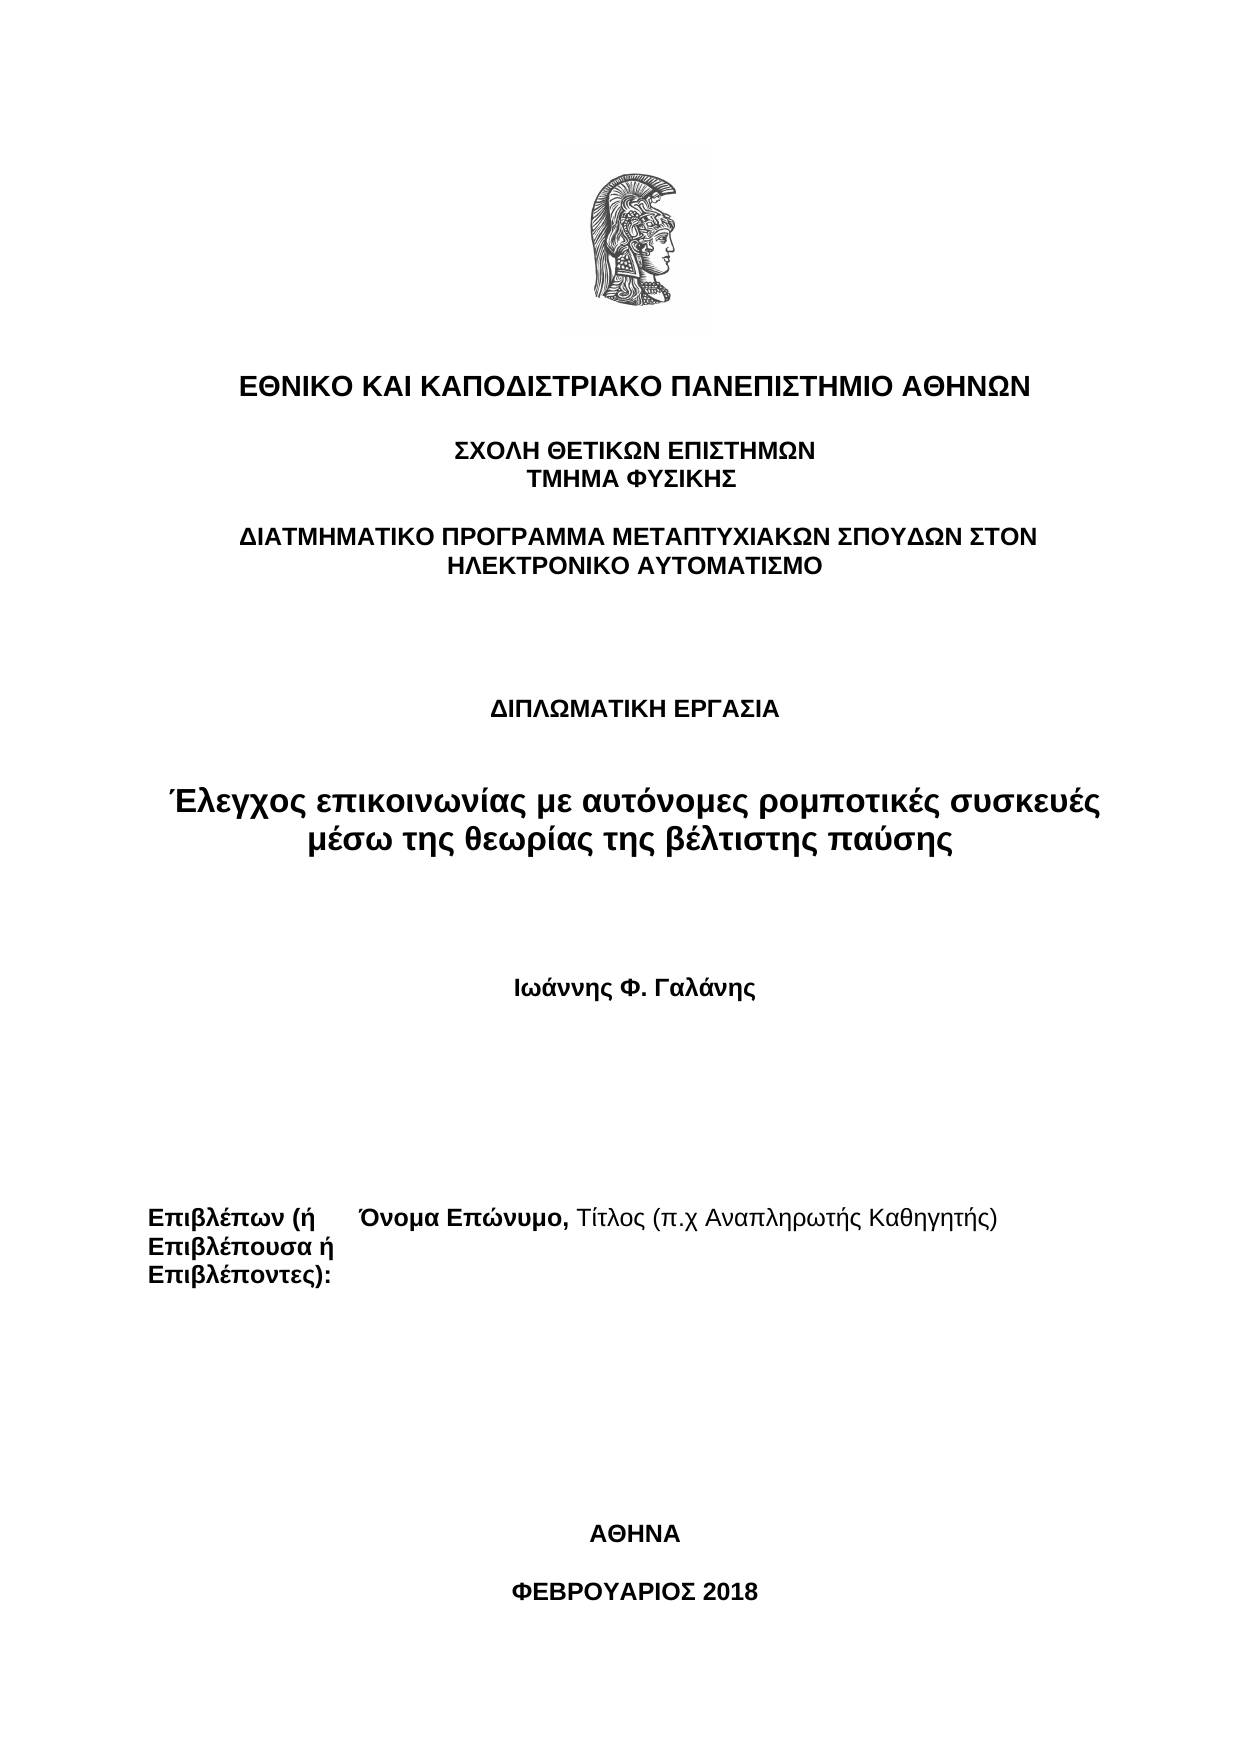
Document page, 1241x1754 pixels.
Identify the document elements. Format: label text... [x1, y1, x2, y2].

text Ιωάννης Φ. Γαλάνης [148, 973, 1122, 1002]
text ΣΧΟΛΗ ΘΕΤΙΚΩΝ ΕΠΙΣΤΗΜΩΝ [148, 436, 1122, 464]
text ΑΘΗΝΑ [148, 1519, 1122, 1548]
text ΤΜΗΜΑ ΦΥΣΙΚΗΣ [148, 464, 1122, 493]
table_header Επιβλέπων (ή Επιβλέπουσα ή Επιβλέποντες): [136, 1203, 348, 1289]
text ΔΙΑΤΜΗΜΑΤΙΚΟ ΠΡΟΓΡΑΜΜΑ ΜΕΤΑΠΤΥΧΙΑΚΩΝ ΣΠΟΥΔΩΝ ΣΤΟΝ ΗΛΕΚΤΡΟΝΙΚΟ ΑΥΤΟΜΑΤΙΣΜΟ [148, 522, 1122, 579]
text ΔΙΠΛΩΜΑΤΙΚΗ ΕΡΓΑΣΙΑ [148, 694, 1122, 723]
text ΕΘΝΙΚΟ ΚΑΙ ΚΑΠΟΔΙΣΤΡΙΑΚΟ ΠΑΝΕΠΙΣΤΗΜΙΟ ΑΘΗΝΩΝ [148, 368, 1122, 402]
text Έλεγχος επικοινωνίας με αυτόνομες ρομποτικές συσκευές μέσω της θεωρίας της βέλτιστης παύσης [148, 781, 1122, 857]
text ΦΕΒΡΟΥΑΡΙΟΣ 2018 [148, 1577, 1122, 1605]
table_header Όνομα Επώνυμο, Τίτλος (π.χ Αναπληρωτής Καθηγητής) [348, 1203, 1133, 1289]
picture [561, 147, 709, 335]
